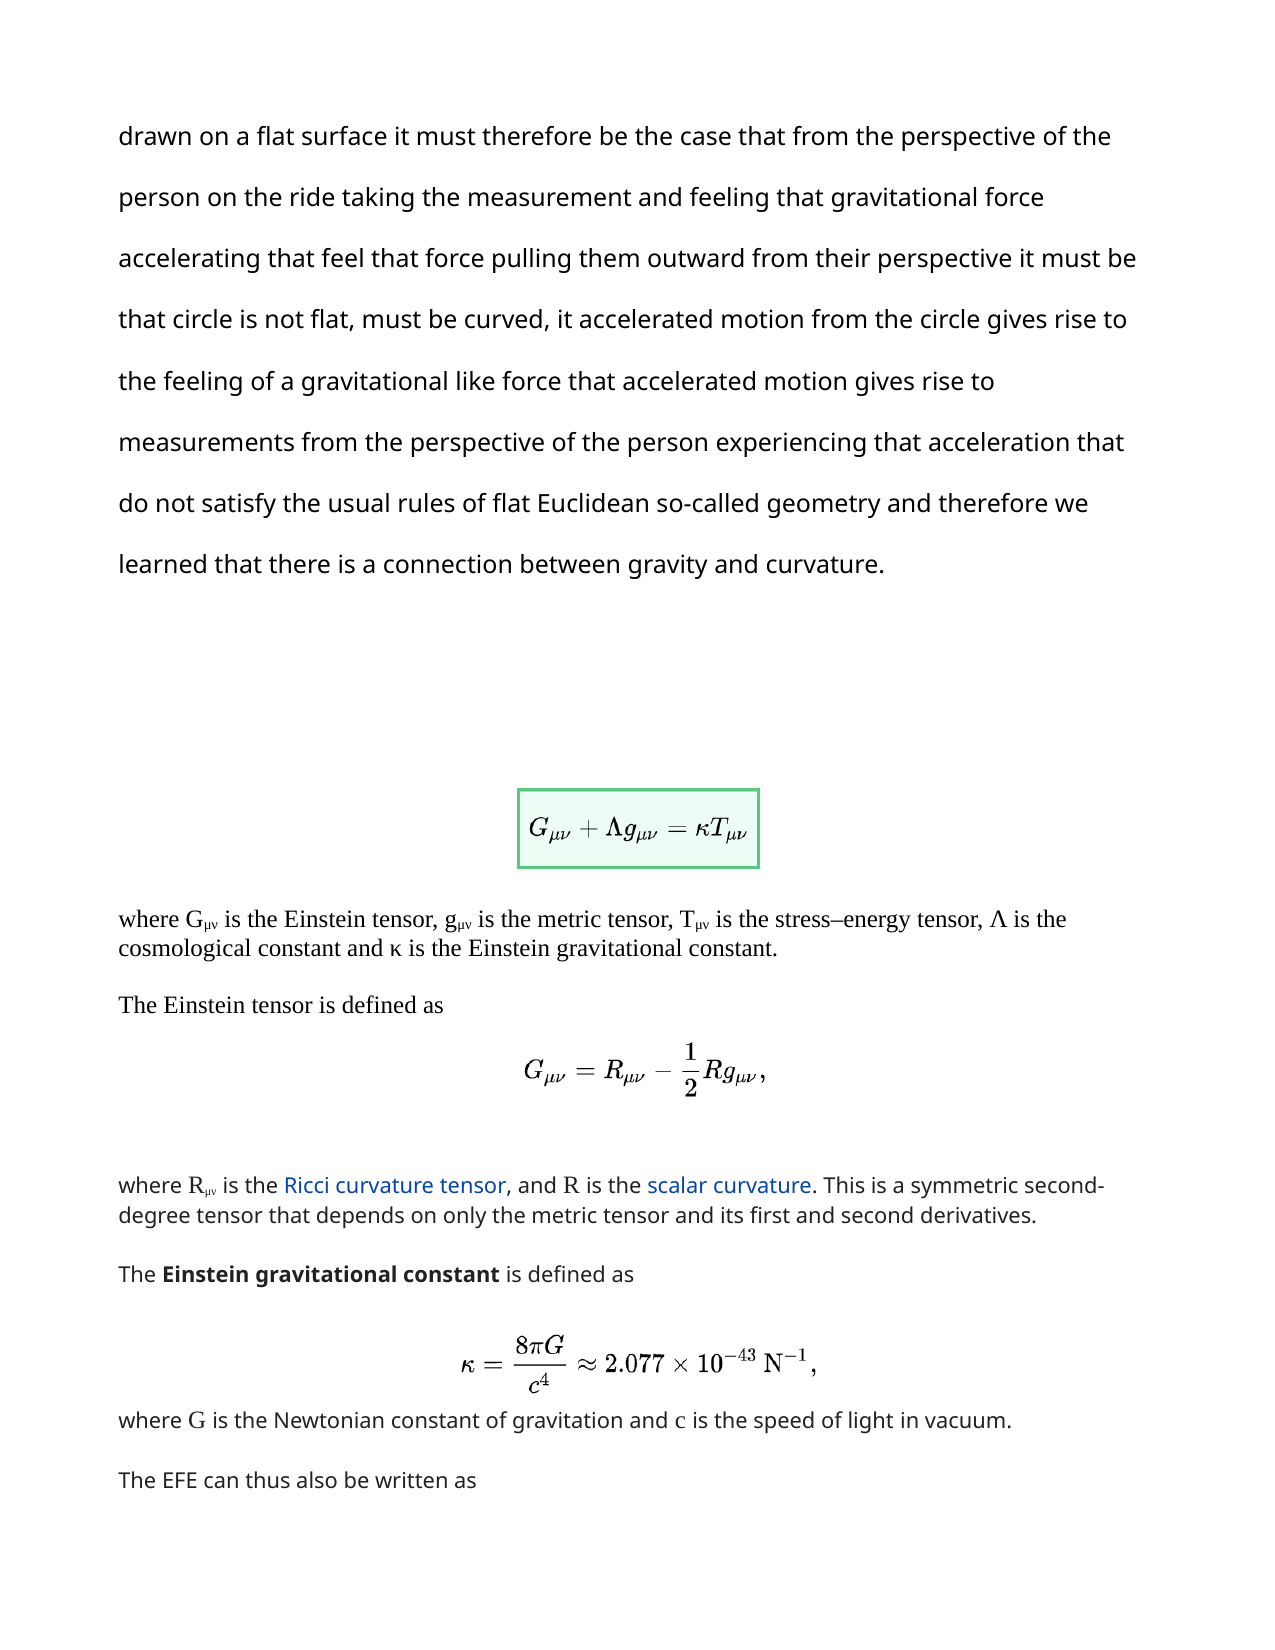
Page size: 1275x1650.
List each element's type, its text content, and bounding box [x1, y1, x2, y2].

text The Einstein tensor is defined as [118, 990, 1157, 1019]
text where Rμν is the Ricci curvature tensor, and R is the scalar curvature. This is a symmetric second-degree tensor that depends on only the metric tensor and its first and second derivatives. [118, 1170, 1157, 1230]
text where G is the Newtonian constant of gravitation and c is the speed of light in vacuum. [118, 1301, 1157, 1435]
text drawn on a flat surface it must therefore be the case that from the perspective of the person on the ride taking the measurement and feeling that gravitational force accelerating that feel that force pulling them outward from their perspective it must be that circle is not flat, must be curved, it accelerated motion from the circle gives rise to the feeling of a gravitational like force that accelerated motion gives rise to measurements from the perspective of the person experiencing that acceleration that do not satisfy the usual rules of flat Euclidean so-called geometry and therefore we learned that there is a connection between gravity and curvature. [118, 118, 1157, 581]
picture [500, 1018, 775, 1113]
text where Gμν is the Einstein tensor, gμν is the metric tensor, Tμν is the stress–energy tensor, Λ is the cosmological constant and κ is the Einstein gravitational constant. [118, 904, 1157, 961]
picture [423, 1301, 852, 1406]
text The EFE can thus also be written as [118, 1464, 1157, 1494]
text The Einstein gravitational constant is defined as [118, 1259, 1157, 1289]
picture [509, 780, 767, 876]
